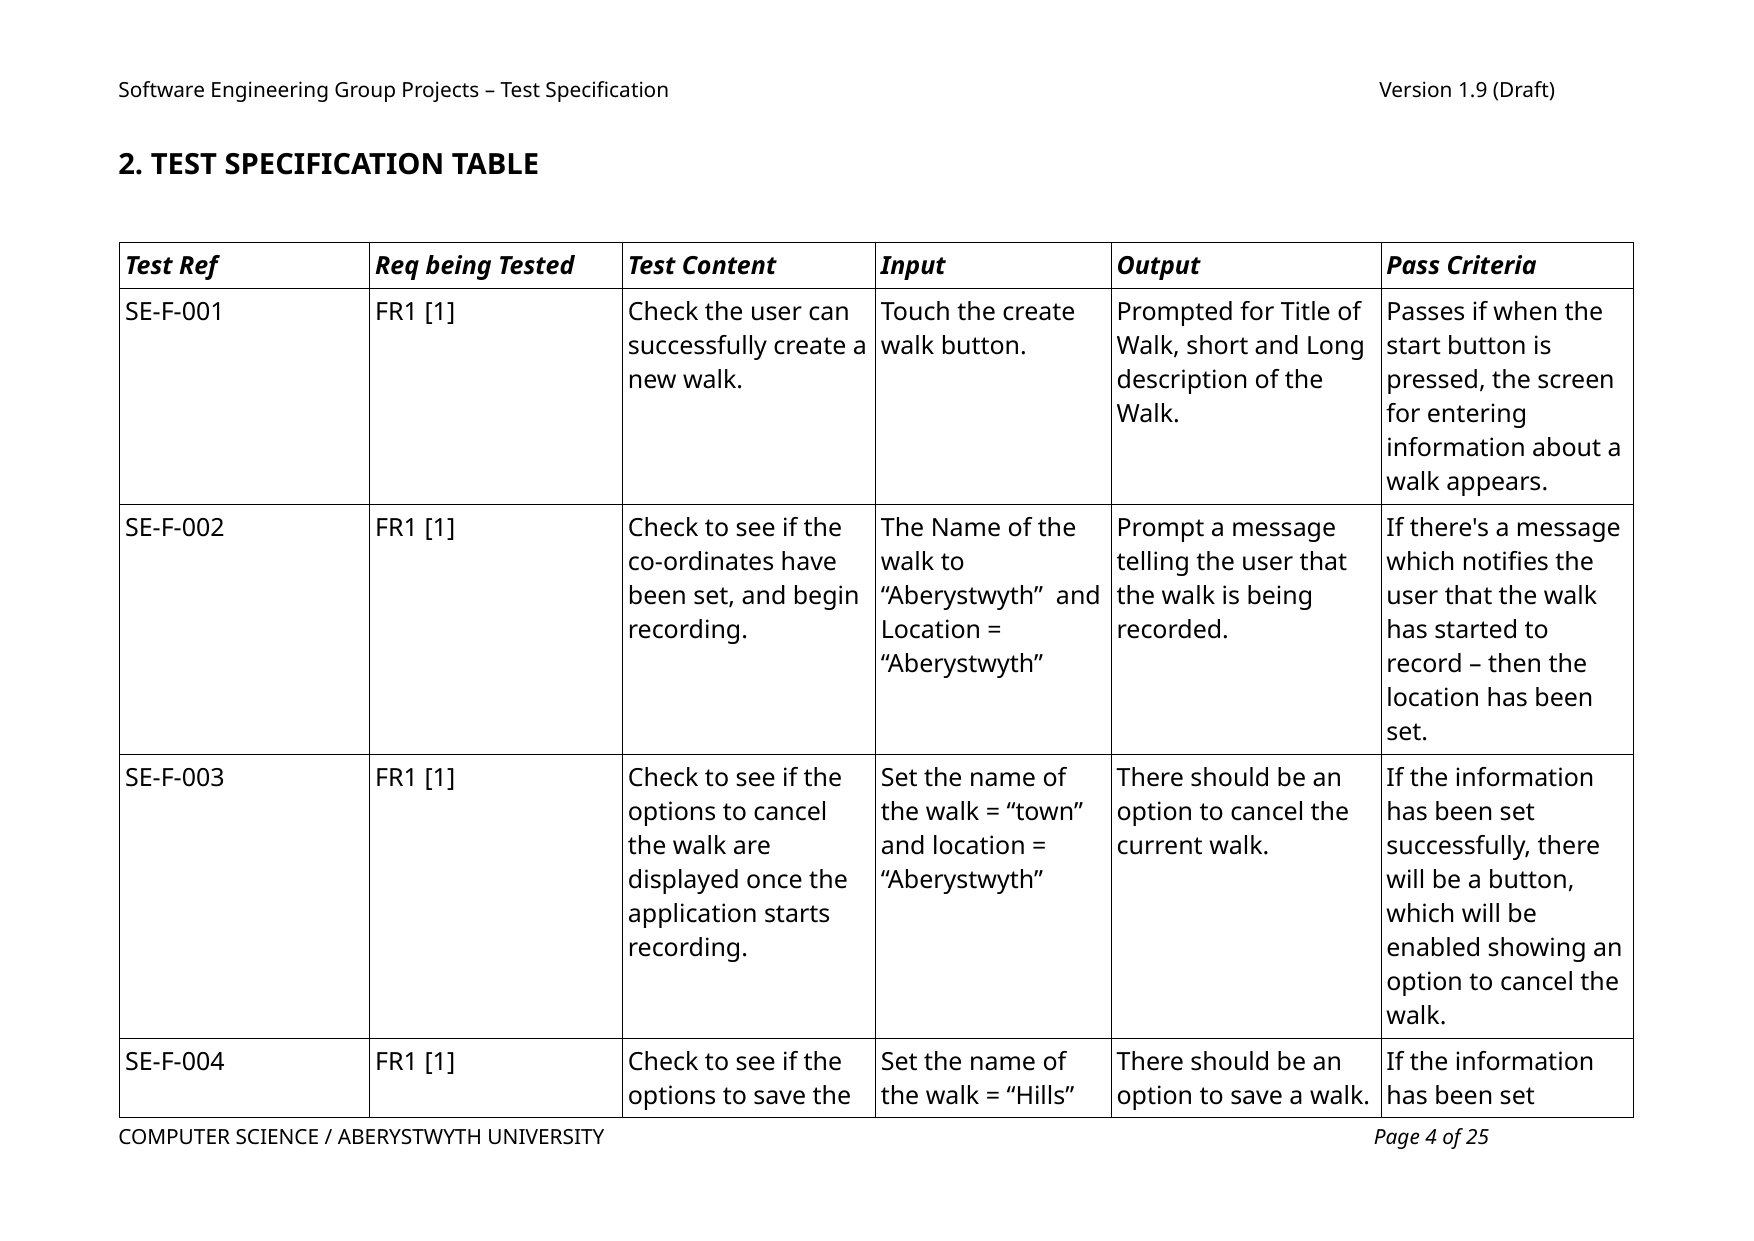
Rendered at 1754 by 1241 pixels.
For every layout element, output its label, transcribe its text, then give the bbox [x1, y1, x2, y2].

table_cell Check to see if the options to save the [623, 1039, 875, 1117]
table_cell There should be an option to save a walk. [1112, 1039, 1381, 1117]
table_cell Check to see if the co-ordinates have been set, and begin recording. [623, 505, 875, 753]
table_cell The Name of the walk to “Aberystwyth” and Location = “Aberystwyth” [876, 505, 1111, 753]
table_header Input [876, 243, 1111, 287]
table_header Output [1112, 243, 1381, 287]
table_cell If there's a message which notifies the user that the walk has started to record – then the location has been set. [1382, 505, 1633, 753]
table_cell FR1 [1] [370, 755, 622, 1037]
table_cell Check the user can successfully create a new walk. [623, 289, 875, 503]
table_cell If the information has been set successfully, there will be a button, which will be enabled showing an option to cancel the walk. [1382, 755, 1633, 1037]
table_header Pass Criteria [1382, 243, 1633, 287]
table_cell FR1 [1] [370, 505, 622, 753]
table_cell SE-F-002 [120, 505, 369, 753]
table_cell Set the name of the walk = “Hills” [876, 1039, 1111, 1117]
table_cell Passes if when the start button is pressed, the screen for entering information about a walk appears. [1382, 289, 1633, 503]
table_cell Touch the create walk button. [876, 289, 1111, 503]
table_cell There should be an option to cancel the current walk. [1112, 755, 1381, 1037]
table_header Test Content [623, 243, 875, 287]
table_cell If the information has been set [1382, 1039, 1633, 1117]
table_header Test Ref [120, 243, 369, 287]
table_header Req being Tested [370, 243, 622, 287]
table_cell Set the name of the walk = “town” and location = “Aberystwyth” [876, 755, 1111, 1037]
table_cell Check to see if the options to cancel the walk are displayed once the application starts recording. [623, 755, 875, 1037]
table_cell FR1 [1] [370, 1039, 622, 1117]
table_cell Prompt a message telling the user that the walk is being recorded. [1112, 505, 1381, 753]
table_cell FR1 [1] [370, 289, 622, 503]
table_cell SE-F-003 [120, 755, 369, 1037]
table_cell SE-F-001 [120, 289, 369, 503]
table_cell SE-F-004 [120, 1039, 369, 1117]
subtitle 2. TEST SPECIFICATION TABLE [118, 143, 1636, 183]
table_cell Prompted for Title of Walk, short and Long description of the Walk. [1112, 289, 1381, 503]
